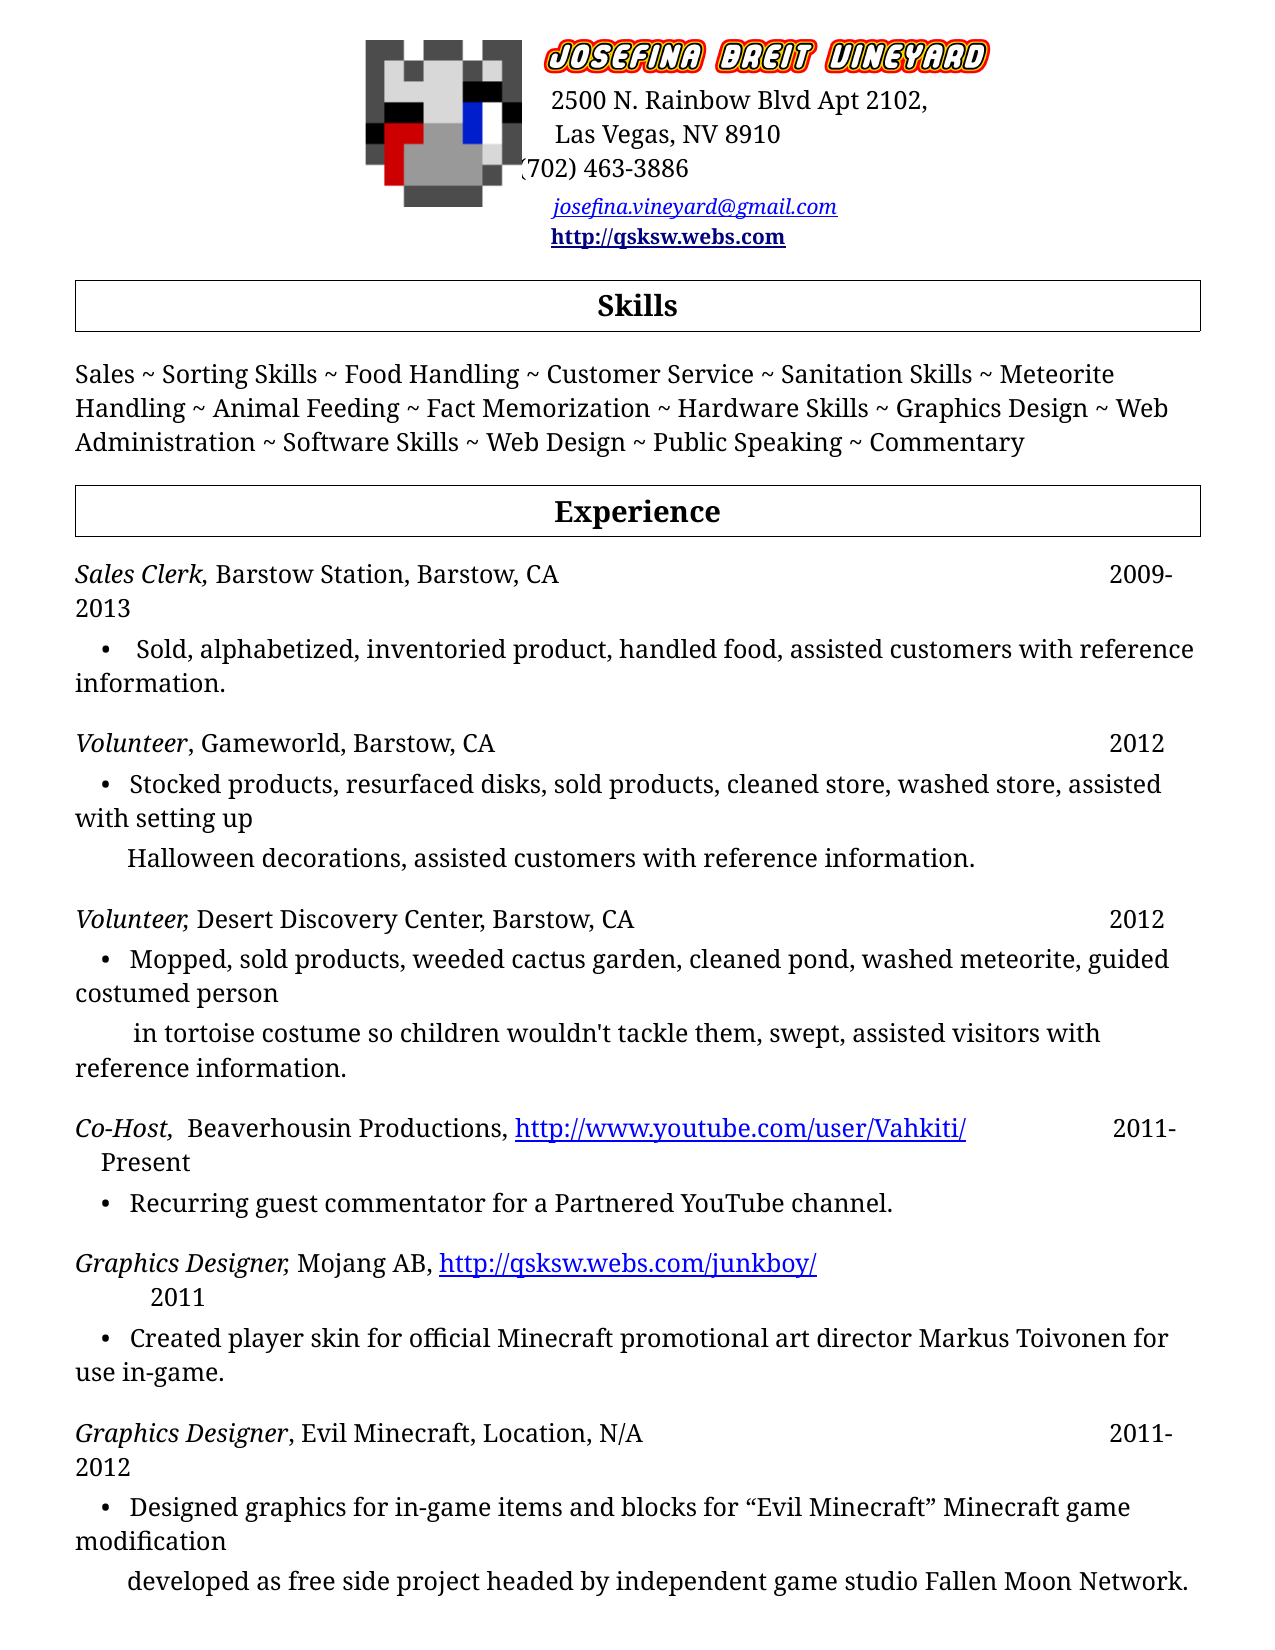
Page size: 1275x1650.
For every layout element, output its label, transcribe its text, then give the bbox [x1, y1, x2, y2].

text Volunteer, Desert Discovery Center, Barstow, CA 2012 [75, 901, 1200, 936]
text developed as free side project headed by independent game studio Fallen Moon Network. [75, 1564, 1200, 1598]
text Sales Clerk, Barstow Station, Barstow, CA 2009-2013 [75, 557, 1200, 625]
text in tortoise costume so children wouldn't tackle them, swept, assisted visitors with reference information. [75, 1016, 1200, 1084]
text • Stocked products, resurfaced disks, sold products, cleaned store, washed store, assisted with setting up [75, 766, 1200, 834]
picture [365, 40, 522, 207]
list • Sold, alphabetized, inventoried product, handled food, assisted customers with reference information. [75, 631, 1200, 699]
text Sales ~ Sorting Skills ~ Food Handling ~ Customer Service ~ Sanitation Skills ~ Meteorite Handling ~ Animal Feeding ~ Fact Memorization ~ Hardware Skills ~ Graphics Design ~ Web Administration ~ Software Skills ~ Web Design ~ Public Speaking ~ Commentary [75, 356, 1200, 458]
text • Mopped, sold products, weeded cactus garden, cleaned pond, washed meteorite, guided costumed person [75, 942, 1200, 1010]
table_header Experience [76, 486, 1200, 536]
text • Designed graphics for in-game items and blocks for “Evil Minecraft” Minecraft game modification [75, 1489, 1200, 1558]
picture [542, 36, 994, 76]
text Co-Host, Beaverhousin Productions, http://www.youtube.com/user/Vahkiti/ 2011-Present [75, 1111, 1200, 1179]
text • Recurring guest commentator for a Partnered YouTube channel. [75, 1185, 1200, 1219]
table_header Skills [76, 281, 1200, 331]
text Halloween decorations, assisted customers with reference information. [75, 841, 1200, 875]
text • Created player skin for official Minecraft promotional art director Markus Toivonen for use in-game. [75, 1320, 1200, 1388]
text Graphics Designer, Evil Minecraft, Location, N/A 2011-2012 [75, 1415, 1200, 1483]
text Volunteer, Gameworld, Barstow, CA 2012 [75, 726, 1200, 760]
text Graphics Designer, Mojang AB, http://qsksw.webs.com/junkboy/ 2011 [75, 1246, 1200, 1314]
